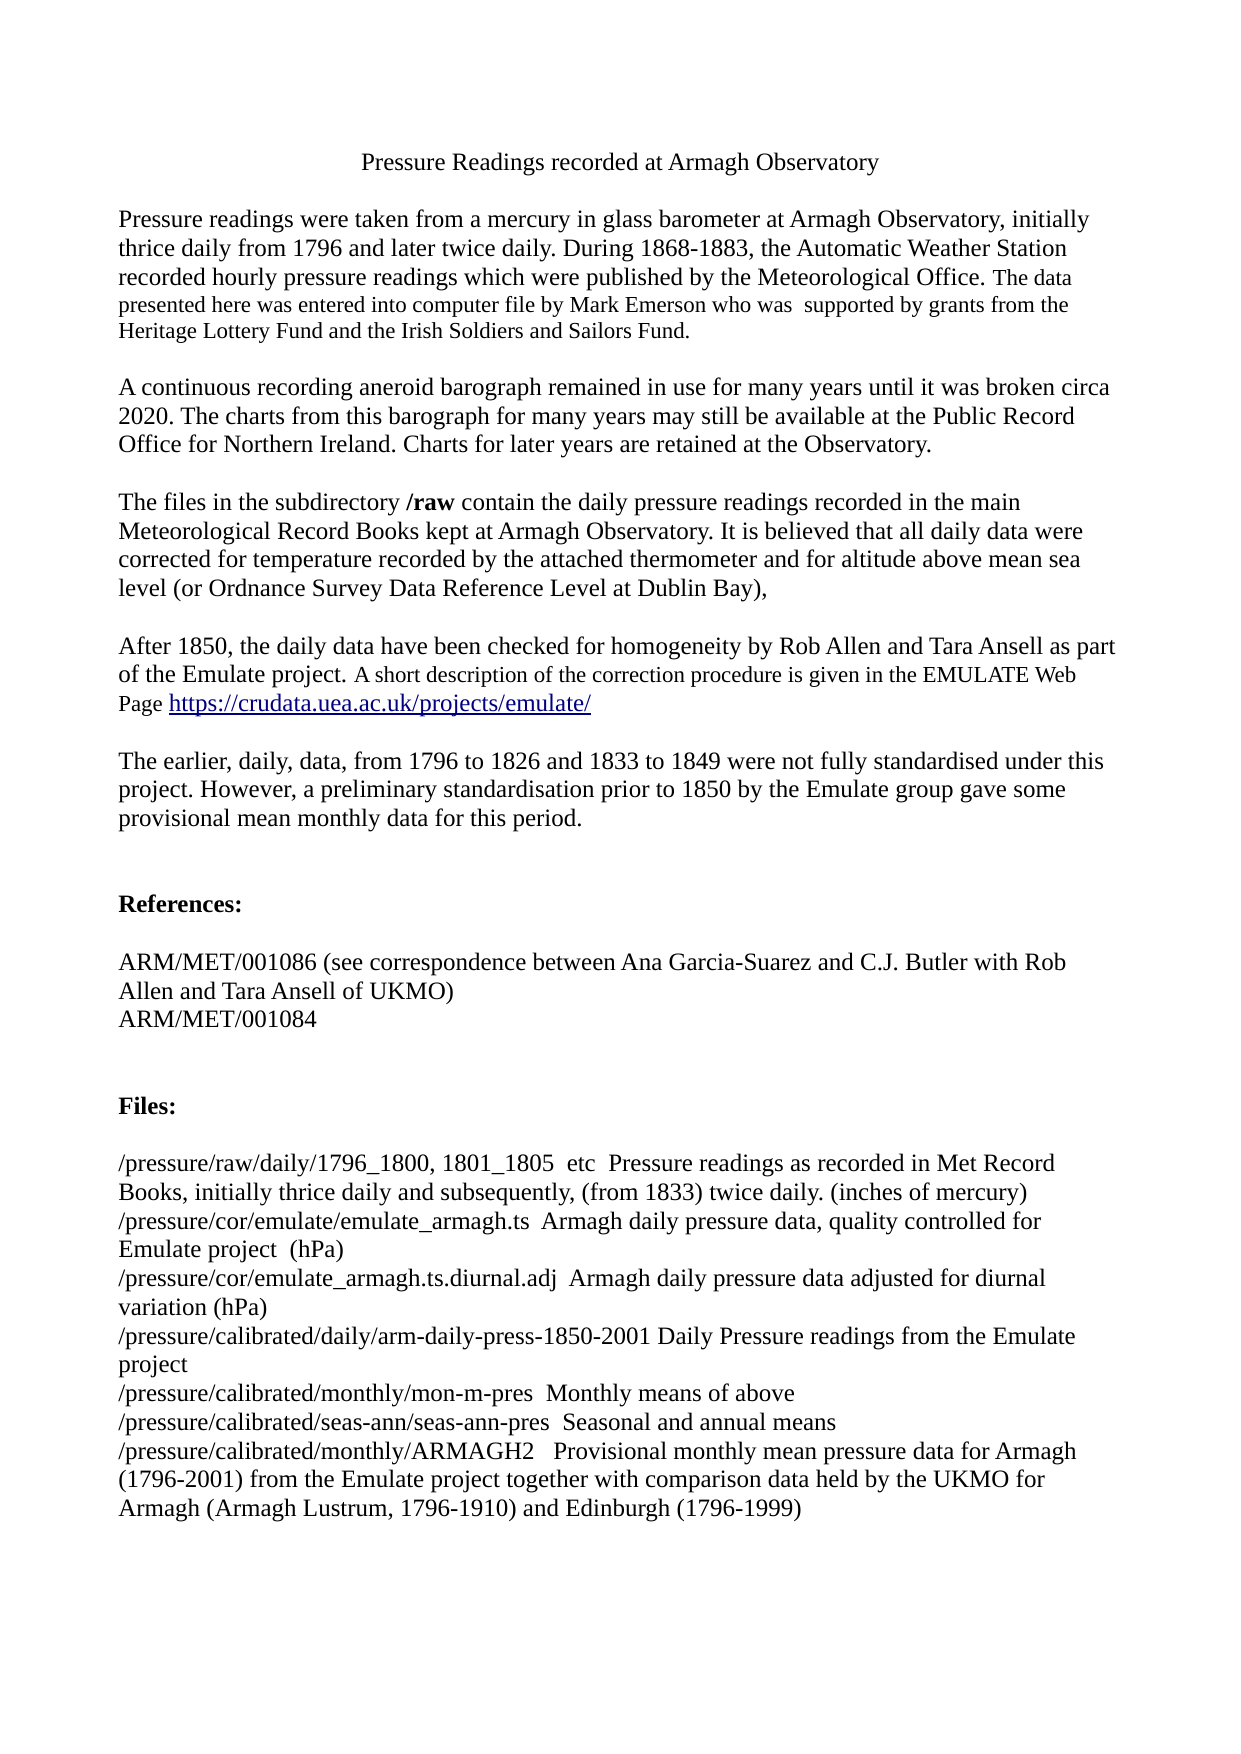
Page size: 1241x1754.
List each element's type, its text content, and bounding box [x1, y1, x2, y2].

text Files: [118, 1091, 1122, 1119]
text Pressure Readings recorded at Armagh Observatory [118, 147, 1122, 176]
text References: [118, 889, 1122, 918]
text ARM/MET/001084 [118, 1004, 1122, 1033]
text /pressure/calibrated/seas-ann/seas-ann-pres Seasonal and annual means [118, 1407, 1122, 1436]
text ARM/MET/001086 (see correspondence between Ana Garcia-Suarez and C.J. Butler with Rob Allen and Tara Ansell of UKMO) [118, 947, 1122, 1004]
text /pressure/cor/emulate/emulate_armagh.ts Armagh daily pressure data, quality controlled for Emulate project (hPa) [118, 1206, 1122, 1263]
text /pressure/cor/emulate_armagh.ts.diurnal.adj Armagh daily pressure data adjusted for diurnal variation (hPa) [118, 1263, 1122, 1321]
text /pressure/calibrated/daily/arm-daily-press-1850-2001 Daily Pressure readings from the Emulate project [118, 1321, 1122, 1378]
text After 1850, the daily data have been checked for homogeneity by Rob Allen and Tara Ansell as part of the Emulate project. A short description of the correction procedure is given in the EMULATE Web Page https://crudata.uea.ac.uk/projects/emulate/ [118, 631, 1122, 717]
text A continuous recording aneroid barograph remained in use for many years until it was broken circa 2020. The charts from this barograph for many years may still be available at the Public Record Office for Northern Ireland. Charts for later years are retained at the Observatory. [118, 372, 1122, 458]
text The files in the subdirectory /raw contain the daily pressure readings recorded in the main Meteorological Record Books kept at Armagh Observatory. It is believed that all daily data were corrected for temperature recorded by the attached thermometer and for altitude above mean sea level (or Ordnance Survey Data Reference Level at Dublin Bay), [118, 487, 1122, 602]
text Pressure readings were taken from a mercury in glass barometer at Armagh Observatory, initially thrice daily from 1796 and later twice daily. During 1868-1883, the Automatic Weather Station recorded hourly pressure readings which were published by the Meteorological Office. The data presented here was entered into computer file by Mark Emerson who was supported by grants from the Heritage Lottery Fund and the Irish Soldiers and Sailors Fund. [118, 204, 1122, 343]
text The earlier, daily, data, from 1796 to 1826 and 1833 to 1849 were not fully standardised under this project. However, a preliminary standardisation prior to 1850 by the Emulate group gave some provisional mean monthly data for this period. [118, 746, 1122, 832]
text /pressure/calibrated/monthly/mon-m-pres Monthly means of above [118, 1378, 1122, 1407]
text /pressure/raw/daily/1796_1800, 1801_1805 etc Pressure readings as recorded in Met Record Books, initially thrice daily and subsequently, (from 1833) twice daily. (inches of mercury) [118, 1148, 1122, 1206]
text /pressure/calibrated/monthly/ARMAGH2 Provisional monthly mean pressure data for Armagh (1796-2001) from the Emulate project together with comparison data held by the UKMO for Armagh (Armagh Lustrum, 1796-1910) and Edinburgh (1796-1999) [118, 1436, 1122, 1522]
